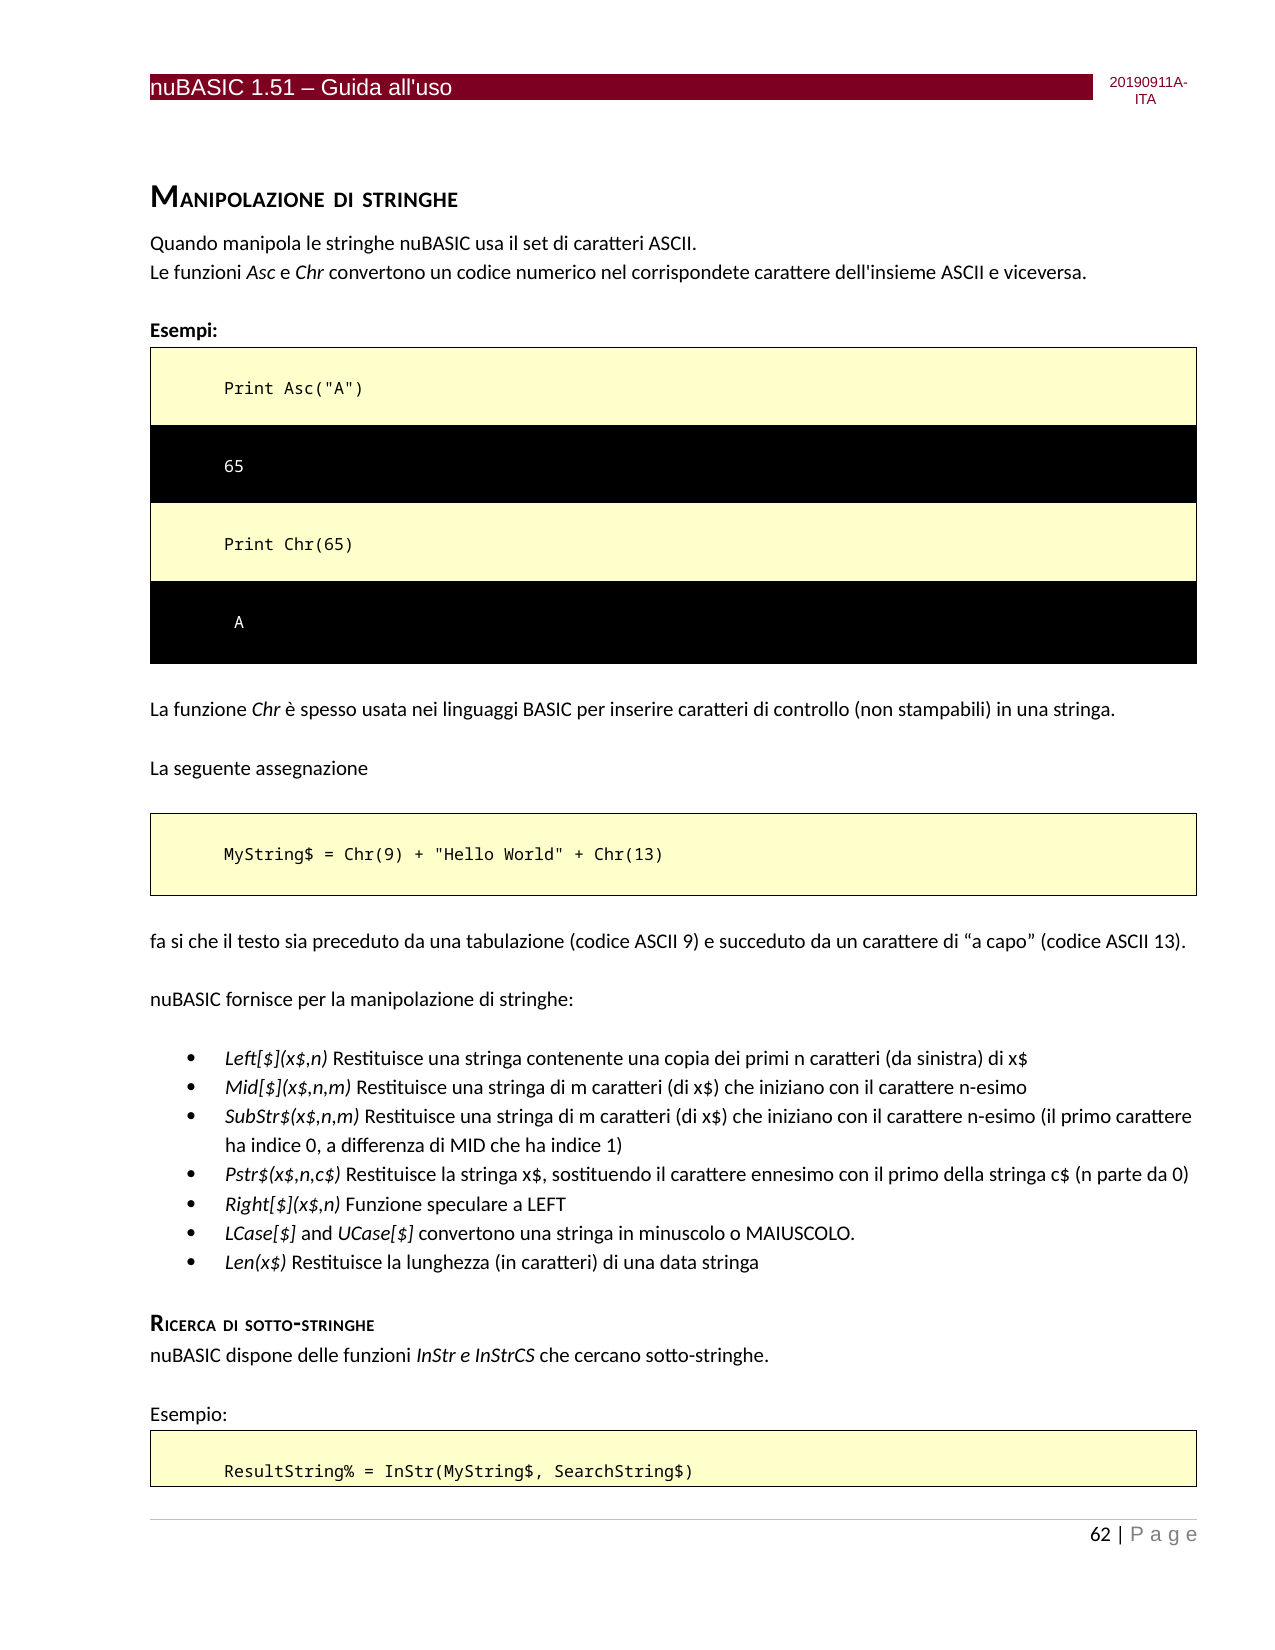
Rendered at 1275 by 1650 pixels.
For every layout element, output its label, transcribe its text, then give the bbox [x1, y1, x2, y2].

list MyString$ = Chr(9) + "Hello World" + Chr(13) [151, 839, 1196, 865]
list Left[$](x$,n) Restituisce una stringa contenente una copia dei primi n caratteri (da sinistra) di x$ [187, 1045, 1197, 1070]
list 65 [151, 451, 1196, 477]
list Mid[$](x$,n,m) Restituisce una stringa di m caratteri (di x$) che iniziano con il carattere n-esimo [187, 1074, 1197, 1099]
list Print Asc("A") [151, 373, 1196, 399]
text nuBASIC dispone delle funzioni InStr e InStrCS che cercano sotto-stringhe. [150, 1342, 1197, 1368]
list ResultString% = InStr(MyString$, SearchString$) [151, 1456, 1196, 1486]
subtitle Ricerca di sotto-stringhe [150, 1307, 1197, 1338]
text Le funzioni Asc e Chr convertono un codice numerico nel corrispondete carattere dell'insieme ASCII e viceversa. [150, 259, 1197, 285]
list Right[$](x$,n) Funzione speculare a LEFT [187, 1191, 1197, 1216]
list Print Chr(65) [151, 529, 1196, 555]
subtitle Manipolazione di stringhe [150, 175, 1197, 216]
text nuBASIC fornisce per la manipolazione di stringhe: [150, 987, 1197, 1012]
text La funzione Chr è spesso usata nei linguaggi BASIC per inserire caratteri di controllo (non stampabili) in una stringa. [150, 696, 1197, 722]
list Len(x$) Restituisce la lunghezza (in caratteri) di una data stringa [187, 1249, 1197, 1304]
text Quando manipola le stringhe nuBASIC usa il set di caratteri ASCII. [150, 230, 1197, 256]
text La seguente assegnazione [150, 755, 1197, 780]
text Esempi: [150, 318, 1197, 343]
list A [151, 607, 1196, 633]
text fa si che il testo sia preceduto da una tabulazione (codice ASCII 9) e succeduto da un carattere di “a capo” (codice ASCII 13). [150, 928, 1197, 954]
list LCase[$] and UCase[$] convertono una stringa in minuscolo o MAIUSCOLO. [187, 1220, 1197, 1245]
list SubStr$(x$,n,m) Restituisce una stringa di m caratteri (di x$) che iniziano con il carattere n-esimo (il primo carattere ha indice 0, a differenza di MID che ha indice 1) [187, 1103, 1197, 1158]
text Esempio: [150, 1401, 1197, 1426]
list Pstr$(x$,n,c$) Restituisce la stringa x$, sostituendo il carattere ennesimo con il primo della stringa c$ (n parte da 0) [187, 1162, 1197, 1187]
